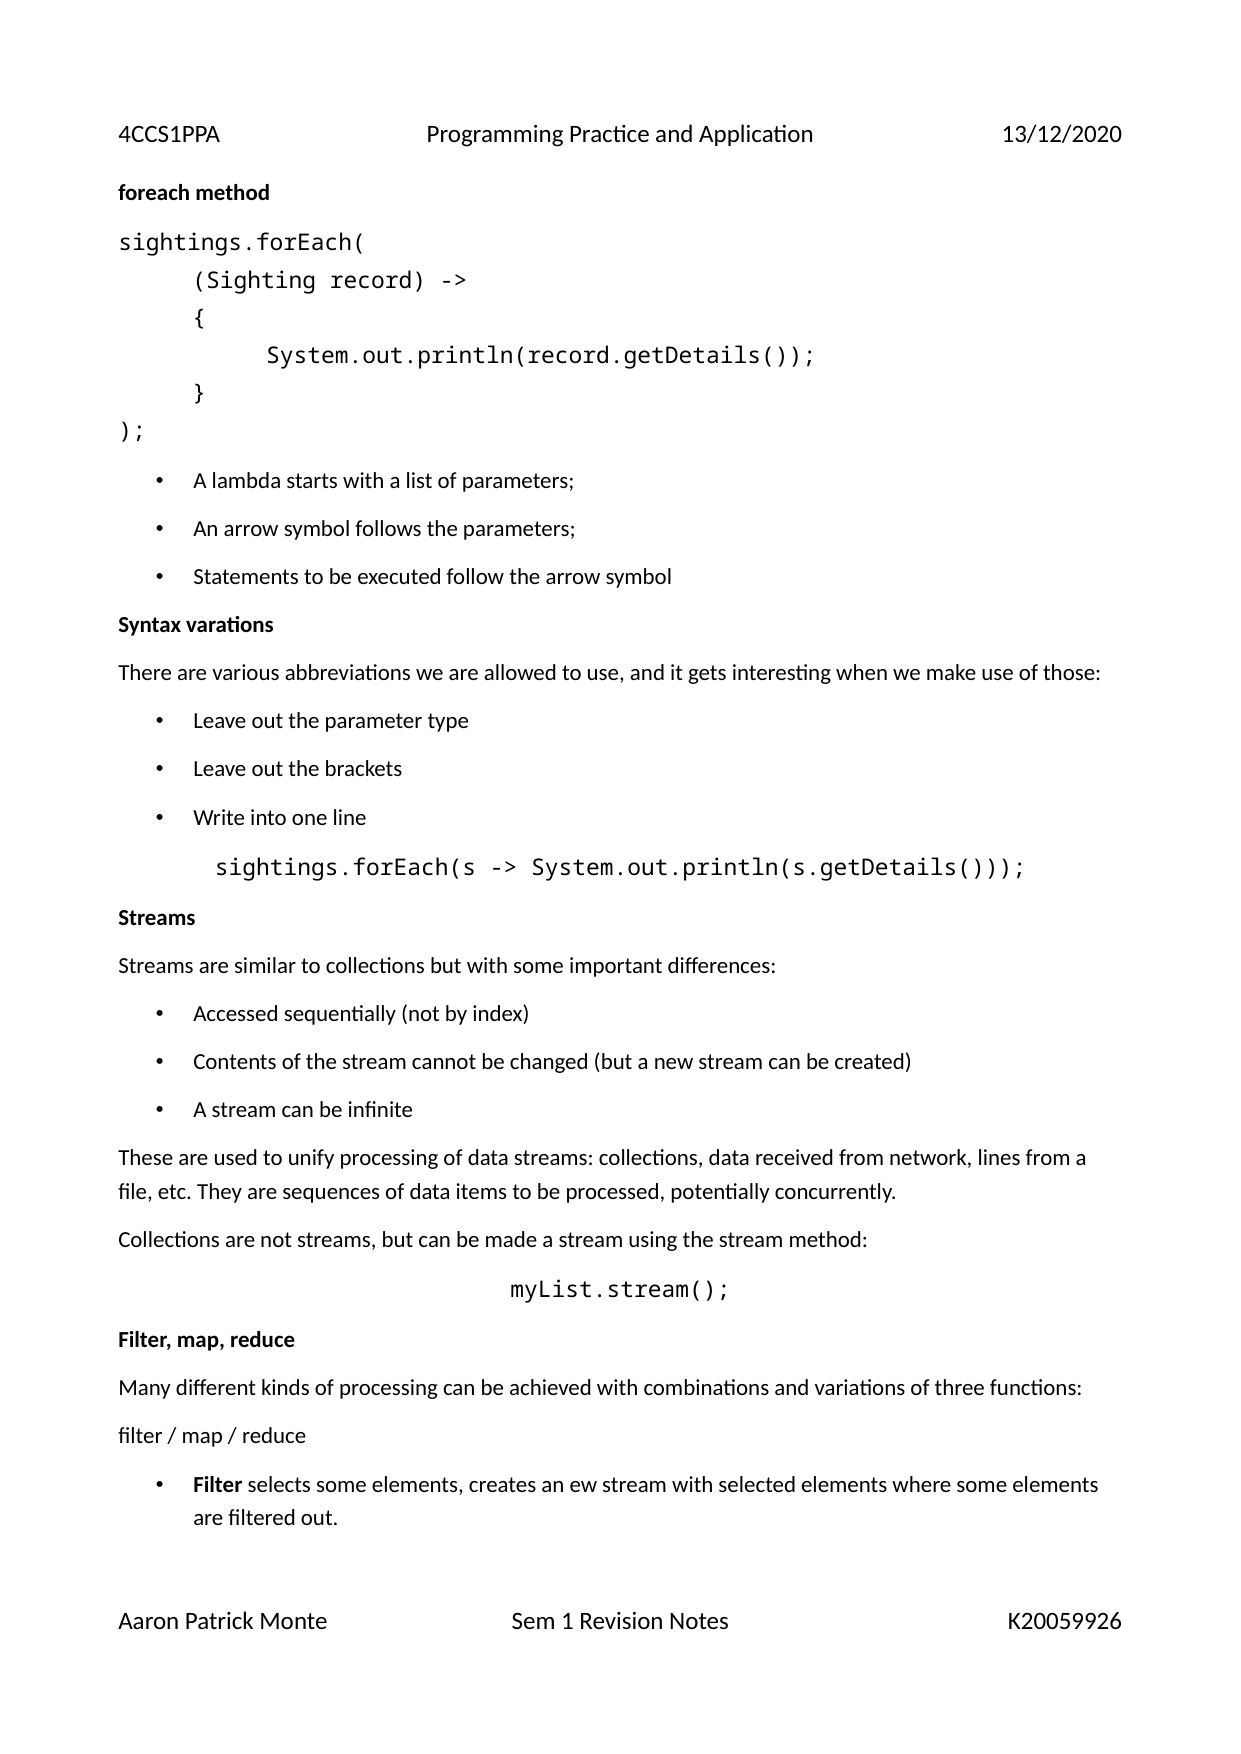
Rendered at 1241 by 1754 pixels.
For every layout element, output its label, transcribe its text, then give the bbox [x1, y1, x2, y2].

text Syntax varations [118, 610, 1122, 638]
list An arrow symbol follows the parameters; [156, 514, 1122, 542]
text filter / map / reduce [118, 1422, 1122, 1450]
text Streams are similar to collections but with some important differences: [118, 951, 1122, 979]
list Leave out the brackets [156, 754, 1122, 783]
text These are used to unify processing of data streams: collections, data received from network, lines from a file, etc. They are sequences of data items to be processed, potentially concurrently. [118, 1143, 1122, 1205]
list A stream can be infinite [156, 1095, 1122, 1123]
text sightings.forEach( (Sighting record) -> { System.out.println(record.getDetails()); } ); [118, 226, 1122, 445]
list Filter selects some elements, creates an ew stream with selected elements where some elements are filtered out. [156, 1470, 1122, 1531]
text foreach method [118, 178, 1122, 206]
text Filter, map, reduce [118, 1325, 1122, 1353]
text Many different kinds of processing can be achieved with combinations and variations of three functions: [118, 1373, 1122, 1402]
list Statements to be executed follow the arrow symbol [156, 562, 1122, 590]
list Write into one line [156, 803, 1122, 831]
list Leave out the parameter type [156, 706, 1122, 734]
list A lambda starts with a list of parameters; [156, 466, 1122, 494]
text sightings.forEach(s -> System.out.println(s.getDetails())); [118, 851, 1122, 882]
text Streams [118, 903, 1122, 931]
text There are various abbreviations we are allowed to use, and it gets interesting when we make use of those: [118, 658, 1122, 686]
text myList.stream(); [118, 1273, 1122, 1304]
list Contents of the stream cannot be changed (but a new stream can be created) [156, 1047, 1122, 1075]
text Collections are not streams, but can be made a stream using the stream method: [118, 1225, 1122, 1253]
list Accessed sequentially (not by index) [156, 999, 1122, 1027]
